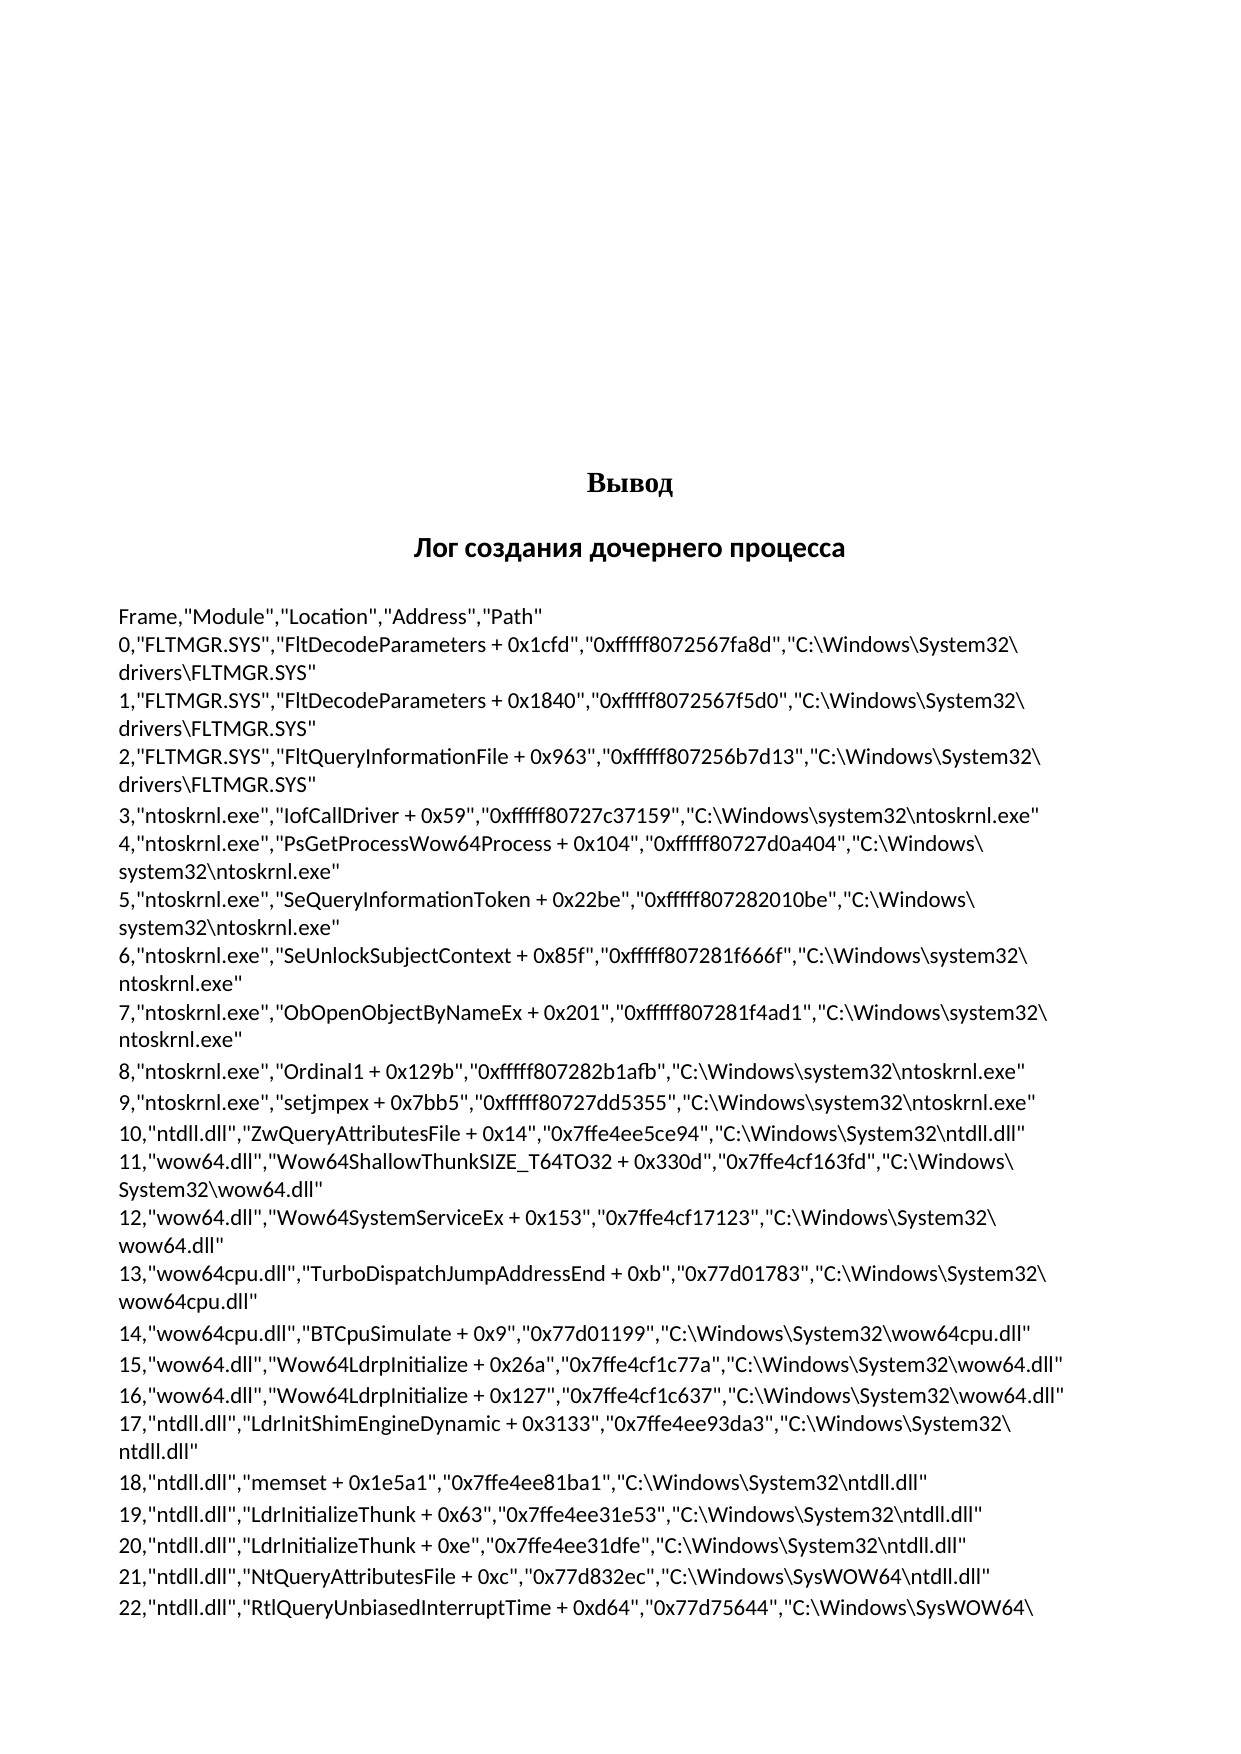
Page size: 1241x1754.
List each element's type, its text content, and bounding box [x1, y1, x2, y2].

table_cell 2,"FLTMGR.SYS","FltQueryInformationFile + 0x963","0xfffff807256b7d13","C:\Windows\System32\drivers\FLTMGR.SYS" [107, 742, 1081, 798]
table_cell 19,"ntdll.dll","LdrInitializeThunk + 0x63","0x7ffe4ee31e53","C:\Windows\System32\ntdll.dll" [107, 1497, 1081, 1528]
table_cell 13,"wow64cpu.dll","TurboDispatchJumpAddressEnd + 0xb","0x77d01783","C:\Windows\System32\wow64cpu.dll" [107, 1260, 1081, 1316]
table_cell 10,"ntdll.dll","ZwQueryAttributesFile + 0x14","0x7ffe4ee5ce94","C:\Windows\System32\ntdll.dll" [107, 1116, 1081, 1147]
table_cell 0,"FLTMGR.SYS","FltDecodeParameters + 0x1cfd","0xfffff8072567fa8d","C:\Windows\System32\drivers\FLTMGR.SYS" [107, 630, 1081, 686]
table_cell 8,"ntoskrnl.exe","Ordinal1 + 0x129b","0xfffff807282b1afb","C:\Windows\system32\ntoskrnl.exe" [107, 1054, 1081, 1085]
table_cell 22,"ntdll.dll","RtlQueryUnbiasedInterruptTime + 0xd64","0x77d75644","C:\Windows\SysWOW64\ [107, 1590, 1081, 1622]
table_cell 4,"ntoskrnl.exe","PsGetProcessWow64Process + 0x104","0xfffff80727d0a404","C:\Windows\system32\ntoskrnl.exe" [107, 830, 1081, 886]
table_cell 14,"wow64cpu.dll","BTCpuSimulate + 0x9","0x77d01199","C:\Windows\System32\wow64cpu.dll" [107, 1316, 1081, 1347]
table_cell 6,"ntoskrnl.exe","SeUnlockSubjectContext + 0x85f","0xfffff807281f666f","C:\Windows\system32\ntoskrnl.exe" [107, 942, 1081, 998]
table_cell 17,"ntdll.dll","LdrInitShimEngineDynamic + 0x3133","0x7ffe4ee93da3","C:\Windows\System32\ntdll.dll" [107, 1409, 1081, 1465]
table_cell 11,"wow64.dll","Wow64ShallowThunkSIZE_T64TO32 + 0x330d","0x7ffe4cf163fd","C:\Windows\System32\wow64.dll" [107, 1148, 1081, 1203]
table_cell 12,"wow64.dll","Wow64SystemServiceEx + 0x153","0x7ffe4cf17123","C:\Windows\System32\wow64.dll" [107, 1204, 1081, 1259]
table_cell 3,"ntoskrnl.exe","IofCallDriver + 0x59","0xfffff80727c37159","C:\Windows\system32\ntoskrnl.exe" [107, 798, 1081, 829]
table_cell 1,"FLTMGR.SYS","FltDecodeParameters + 0x1840","0xfffff8072567f5d0","C:\Windows\System32\drivers\FLTMGR.SYS" [107, 686, 1081, 742]
table_cell 9,"ntoskrnl.exe","setjmpex + 0x7bb5","0xfffff80727dd5355","C:\Windows\system32\ntoskrnl.exe" [107, 1085, 1081, 1116]
table_cell 7,"ntoskrnl.exe","ObOpenObjectByNameEx + 0x201","0xfffff807281f4ad1","C:\Windows\system32\ntoskrnl.exe" [107, 998, 1081, 1054]
table_cell 21,"ntdll.dll","NtQueryAttributesFile + 0xc","0x77d832ec","C:\Windows\SysWOW64\ntdll.dll" [107, 1559, 1081, 1590]
text Лог создания дочернего процесса [107, 529, 1153, 564]
table_cell 20,"ntdll.dll","LdrInitializeThunk + 0xe","0x7ffe4ee31dfe","C:\Windows\System32\ntdll.dll" [107, 1528, 1081, 1559]
table_header Frame,"Module","Location","Address","Path" [107, 599, 1081, 630]
table_cell 5,"ntoskrnl.exe","SeQueryInformationToken + 0x22be","0xfffff807282010be","C:\Windows\system32\ntoskrnl.exe" [107, 886, 1081, 942]
text Вывод [107, 466, 1153, 499]
table_cell 18,"ntdll.dll","memset + 0x1e5a1","0x7ffe4ee81ba1","C:\Windows\System32\ntdll.dll" [107, 1465, 1081, 1497]
table_cell 16,"wow64.dll","Wow64LdrpInitialize + 0x127","0x7ffe4cf1c637","C:\Windows\System32\wow64.dll" [107, 1378, 1081, 1409]
table_cell 15,"wow64.dll","Wow64LdrpInitialize + 0x26a","0x7ffe4cf1c77a","C:\Windows\System32\wow64.dll" [107, 1347, 1081, 1378]
